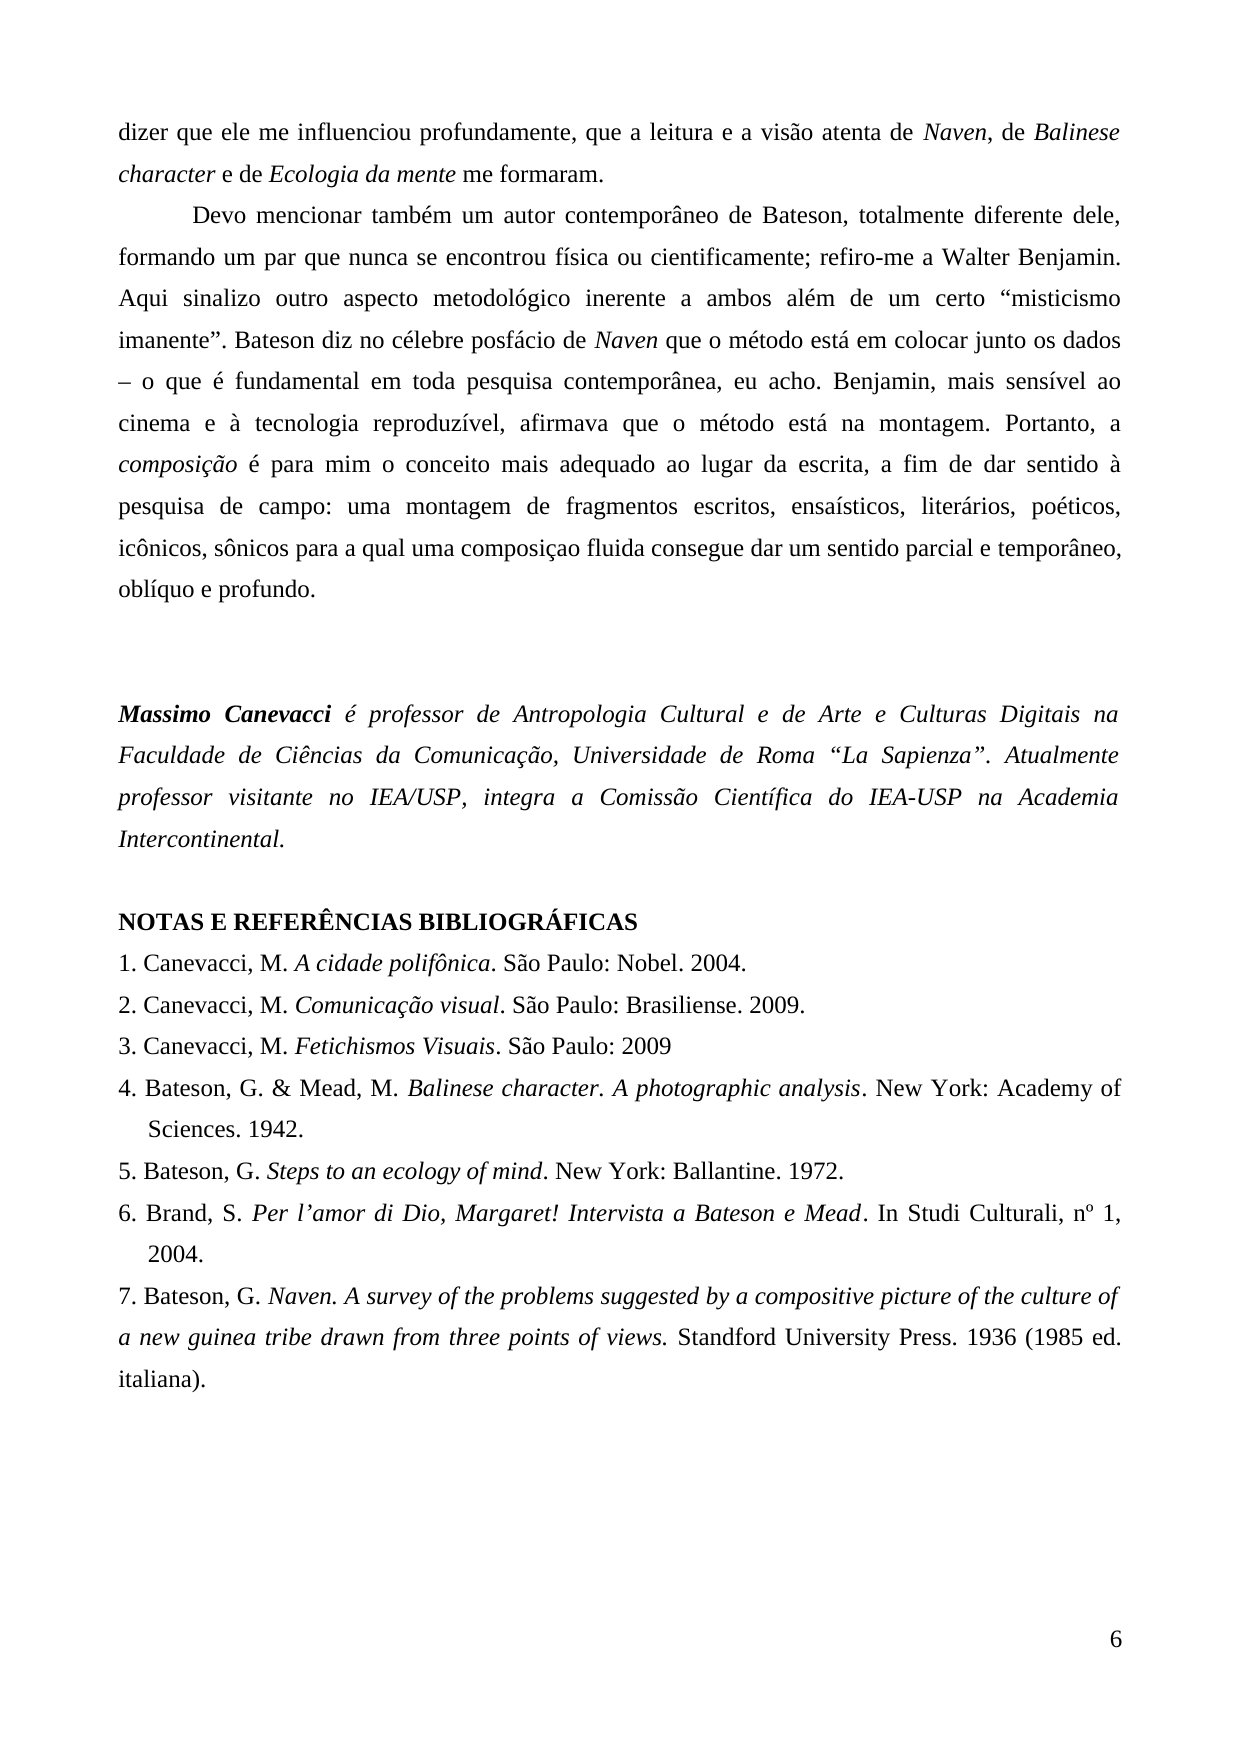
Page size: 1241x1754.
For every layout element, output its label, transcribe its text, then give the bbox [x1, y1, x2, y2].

text 2. Canevacci, M. Comunicação visual. São Paulo: Brasiliense. 2009. [118, 991, 1122, 1019]
text NOTAS E REFERÊNCIAS BIBLIOGRÁFICAS [118, 908, 1122, 936]
text 5. Bateson, G. Steps to an ecology of mind. New York: Ballantine. 1972. [118, 1157, 1122, 1185]
text 3. Canevacci, M. Fetichismos Visuais. São Paulo: 2009 [118, 1032, 1122, 1060]
text 1. Canevacci, M. A cidade polifônica. São Paulo: Nobel. 2004. [118, 949, 1122, 977]
text Massimo Canevacci é professor de Antropologia Cultural e de Arte e Culturas Digitais na Faculdade de Ciências da Comunicação, Universidade de Roma “La Sapienza”. Atualmente professor visitante no IEA/USP, integra a Comissão Científica do IEA-USP na Academia Intercontinental. [118, 700, 1122, 852]
text dizer que ele me influenciou profundamente, que a leitura e a visão atenta de Naven, de Balinese character e de Ecologia da mente me formaram. [118, 118, 1122, 187]
text Devo mencionar também um autor contemporâneo de Bateson, totalmente diferente dele, formando um par que nunca se encontrou física ou cientificamente; refiro-me a Walter Benjamin. Aqui sinalizo outro aspecto metodológico inerente a ambos além de um certo “misticismo imanente”. Bateson diz no célebre posfácio de Naven que o método está em colocar junto os dados – o que é fundamental em toda pesquisa contemporânea, eu acho. Benjamin, mais sensível ao cinema e à tecnologia reproduzível, afirmava que o método está na montagem. Portanto, a composição é para mim o conceito mais adequado ao lugar da escrita, a fim de dar sentido à pesquisa de campo: uma montagem de fragmentos escritos, ensaísticos, literários, poéticos, icônicos, sônicos para a qual uma composiçao fluida consegue dar um sentido parcial e temporâneo, oblíquo e profundo. [118, 201, 1122, 603]
text 4. Bateson, G. & Mead, M. Balinese character. A photographic analysis. New York: Academy of Sciences. 1942. [118, 1074, 1122, 1143]
text 6. Brand, S. Per l’amor di Dio, Margaret! Intervista a Bateson e Mead. In Studi Culturali, nº 1, 2004. [118, 1199, 1122, 1268]
text 7. Bateson, G. Naven. A survey of the problems suggested by a compositive picture of the culture of a new guinea tribe drawn from three points of views. Standford University Press. 1936 (1985 ed. italiana). [118, 1282, 1122, 1393]
